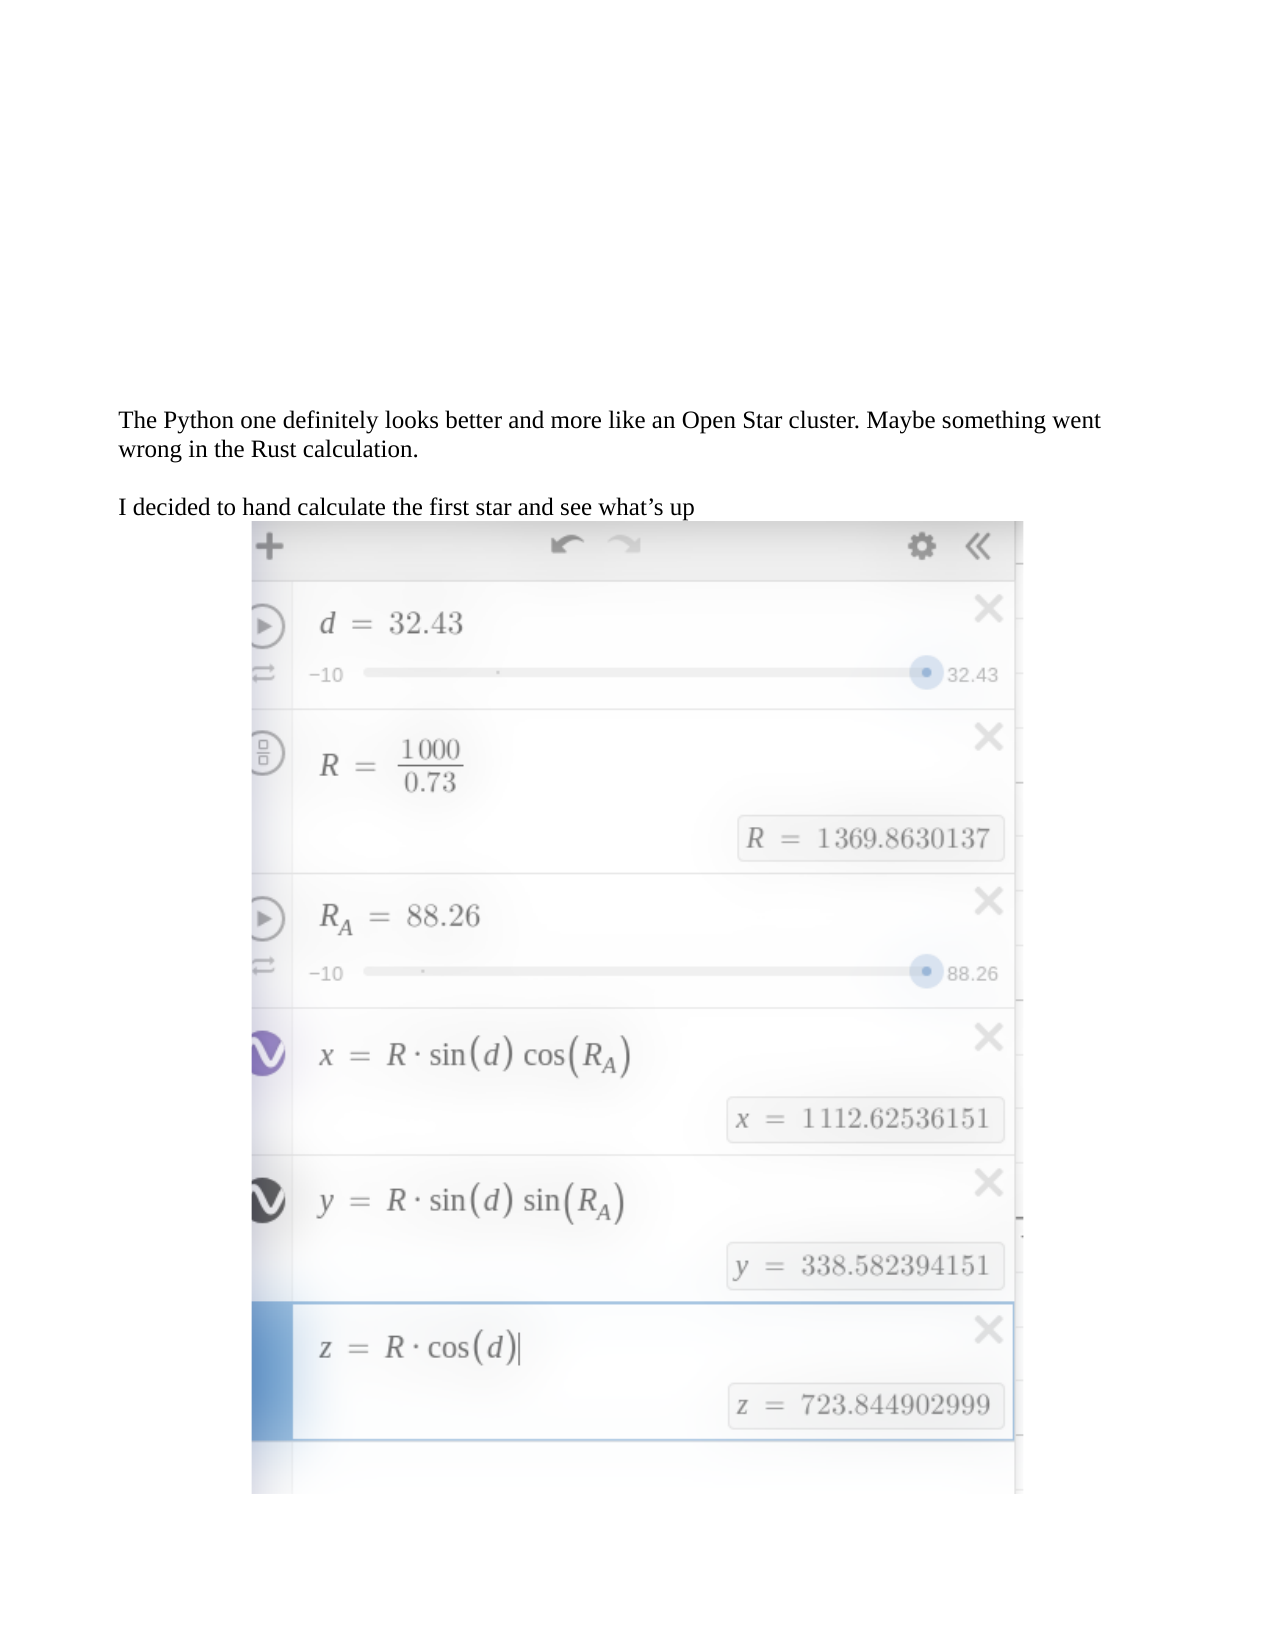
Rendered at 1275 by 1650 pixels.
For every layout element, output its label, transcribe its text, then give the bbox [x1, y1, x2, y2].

text The Python one definitely looks better and more like an Open Star cluster. Maybe something went wrong in the Rust calculation. [118, 406, 1157, 463]
text I decided to hand calculate the first star and see what’s up [118, 492, 1157, 521]
picture [251, 521, 1024, 1494]
